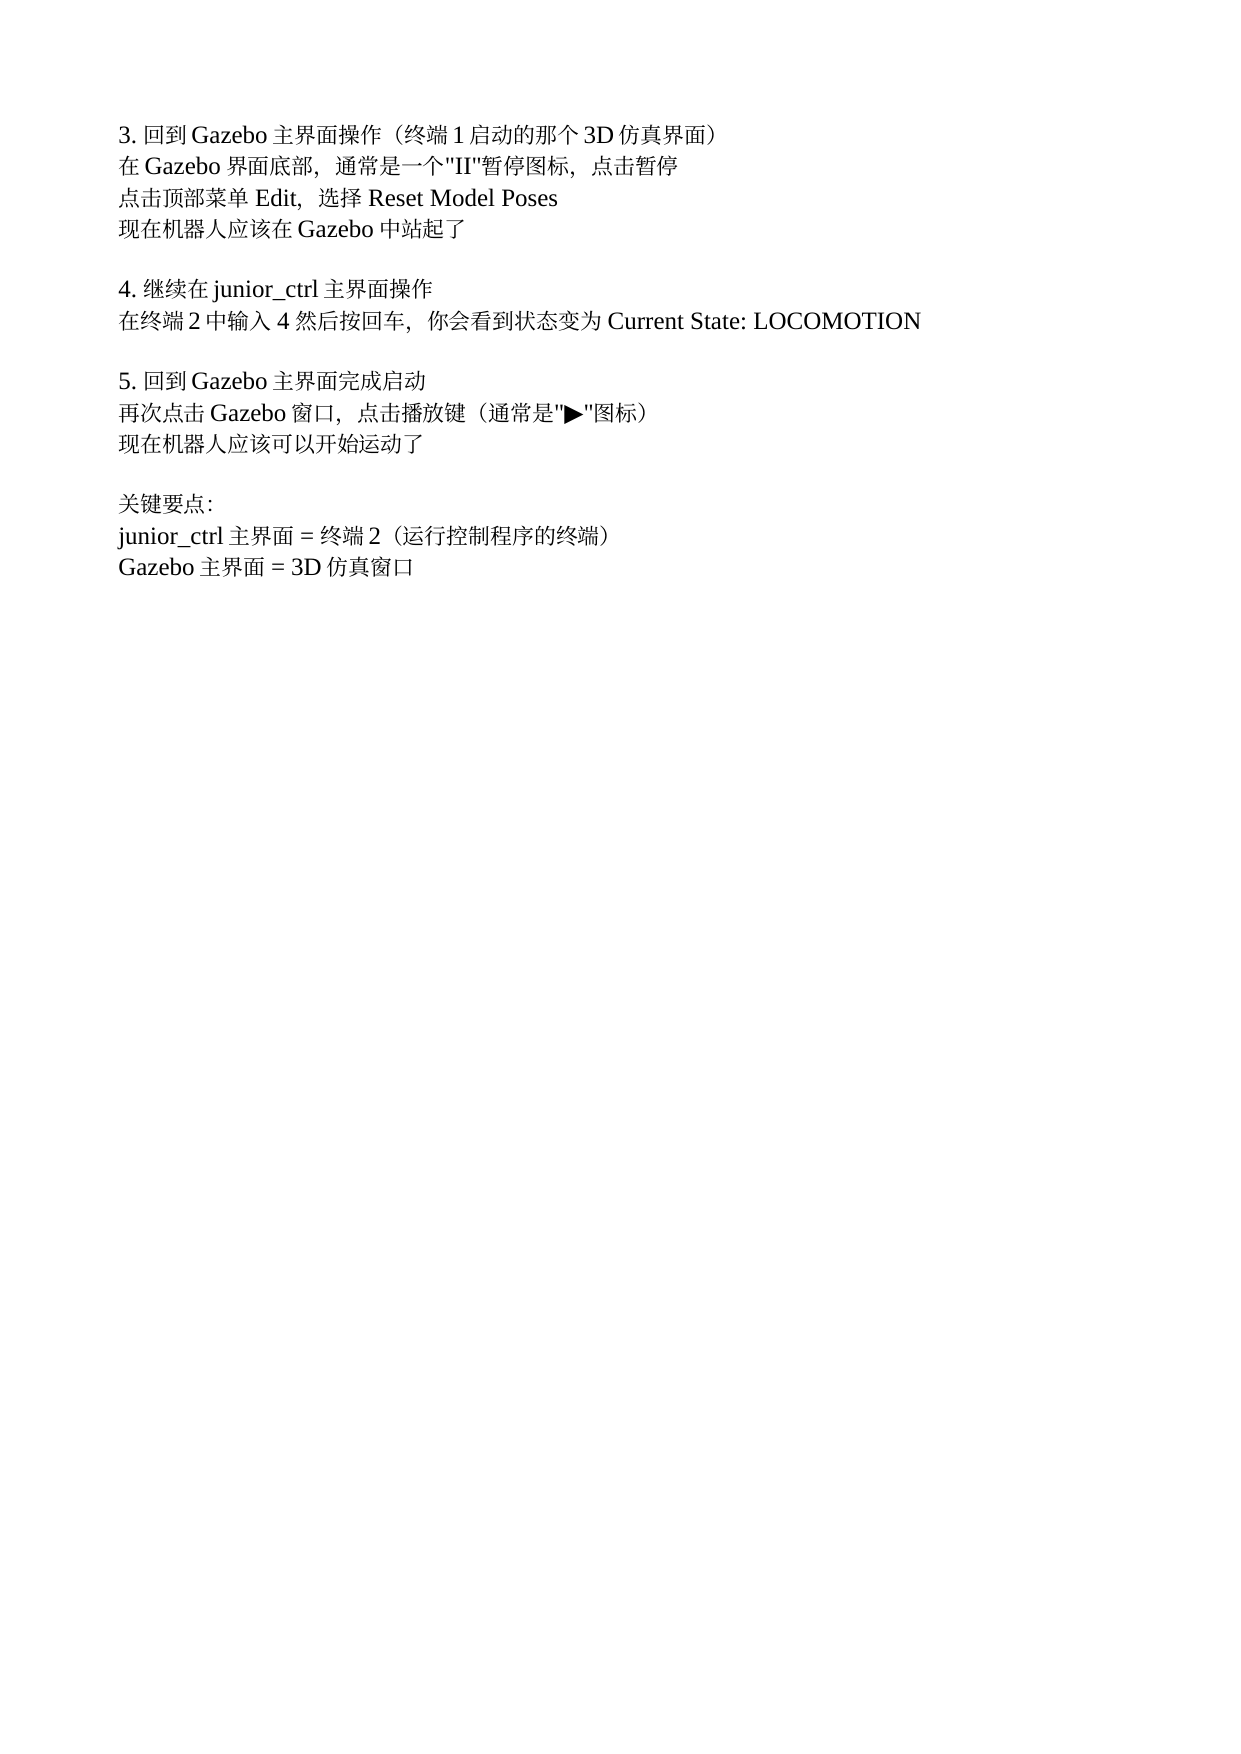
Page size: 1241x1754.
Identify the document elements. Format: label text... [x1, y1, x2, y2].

text 在Gazebo界面底部，通常是一个"II"暂停图标，点击暂停 [118, 149, 1122, 181]
text 关键要点： [118, 487, 1122, 519]
text 在终端2中输入 4 然后按回车，你会看到状态变为 Current State: LOCOMOTION [118, 304, 1122, 336]
text 现在机器人应该可以开始运动了 [118, 427, 1122, 459]
text junior_ctrl主界面 = 终端2（运行控制程序的终端） [118, 519, 1122, 550]
text 现在机器人应该在Gazebo中站起了 [118, 212, 1122, 244]
text 再次点击Gazebo窗口，点击播放键（通常是"▶"图标） [118, 396, 1122, 427]
text 点击顶部菜单 Edit，选择 Reset Model Poses [118, 181, 1122, 212]
text 3. 回到Gazebo主界面操作（终端1启动的那个3D仿真界面） [118, 118, 1122, 149]
text Gazebo主界面 = 3D仿真窗口 [118, 550, 1122, 582]
text 5. 回到Gazebo主界面完成启动 [118, 364, 1122, 396]
text 4. 继续在junior_ctrl主界面操作 [118, 273, 1122, 304]
